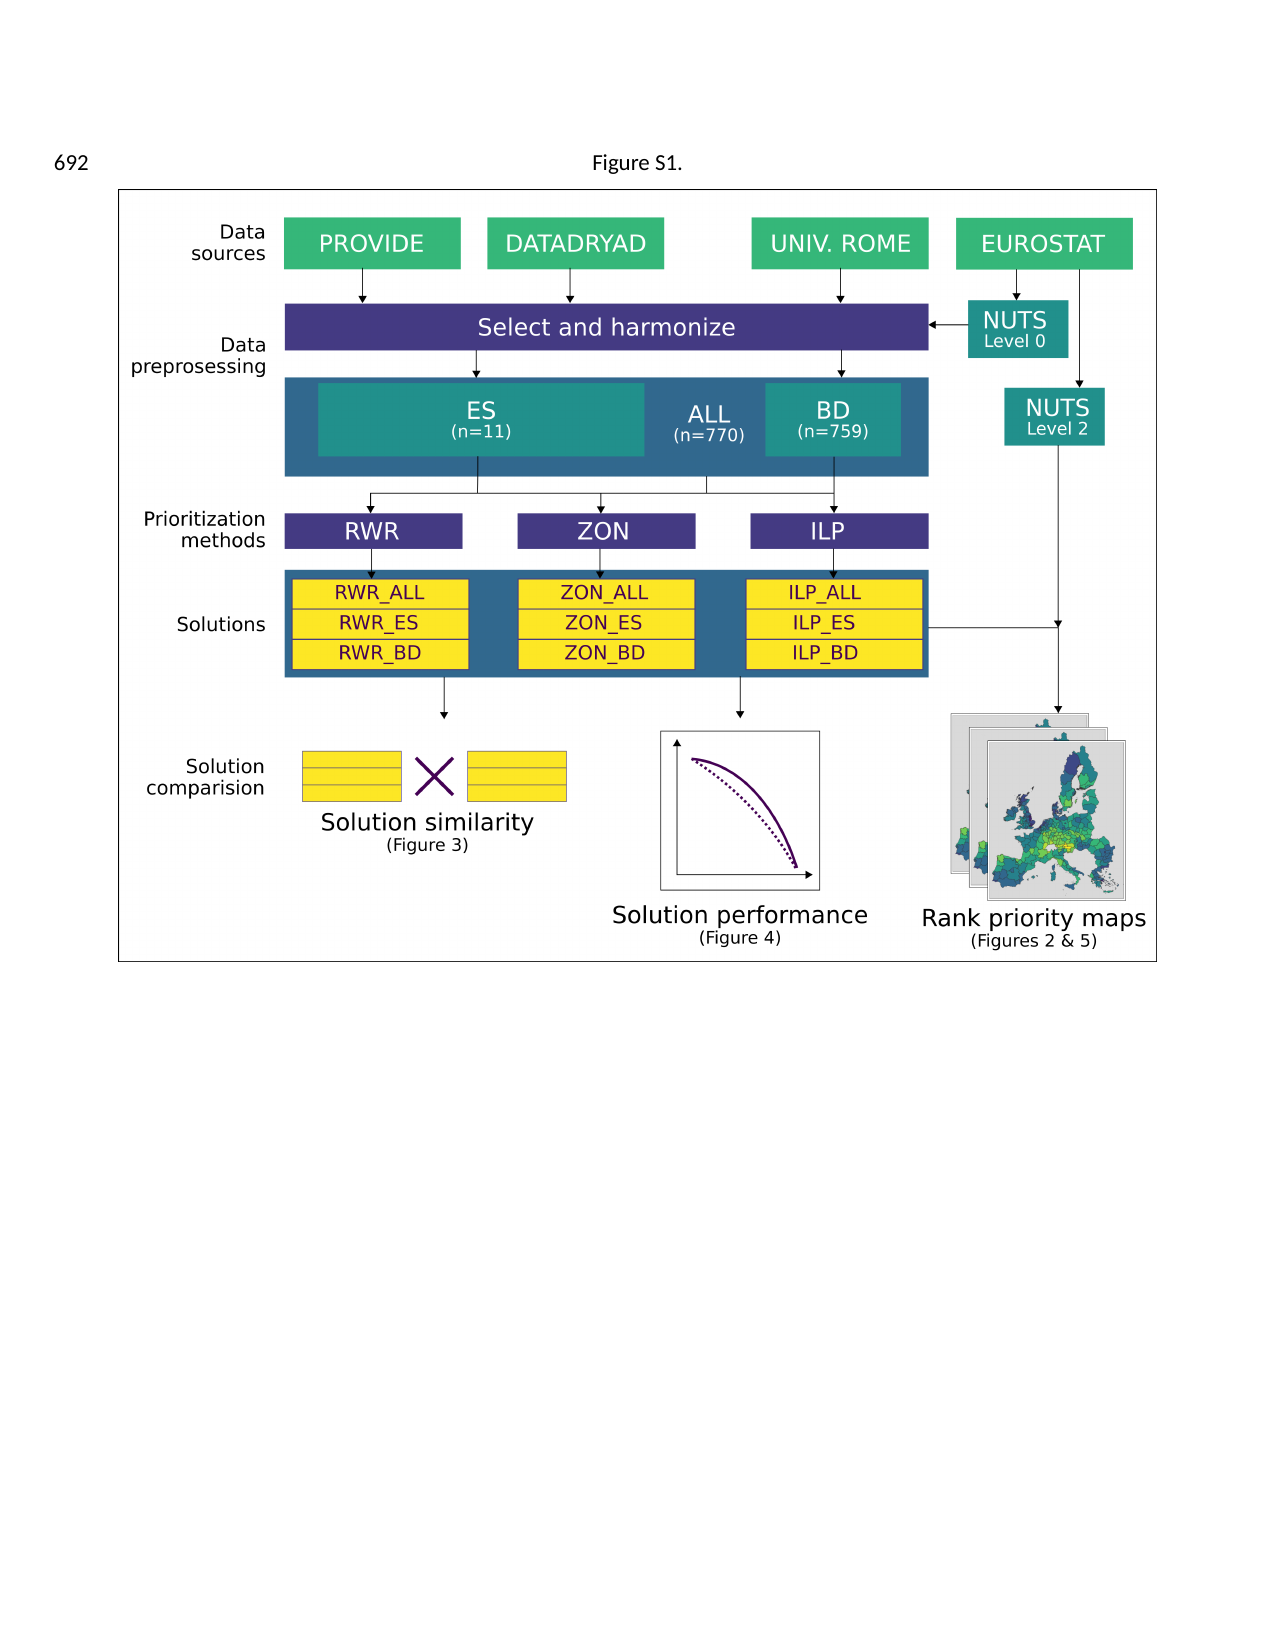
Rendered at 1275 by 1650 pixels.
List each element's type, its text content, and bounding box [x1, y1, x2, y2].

text Figure S1. [118, 148, 1157, 176]
picture [118, 189, 1157, 962]
